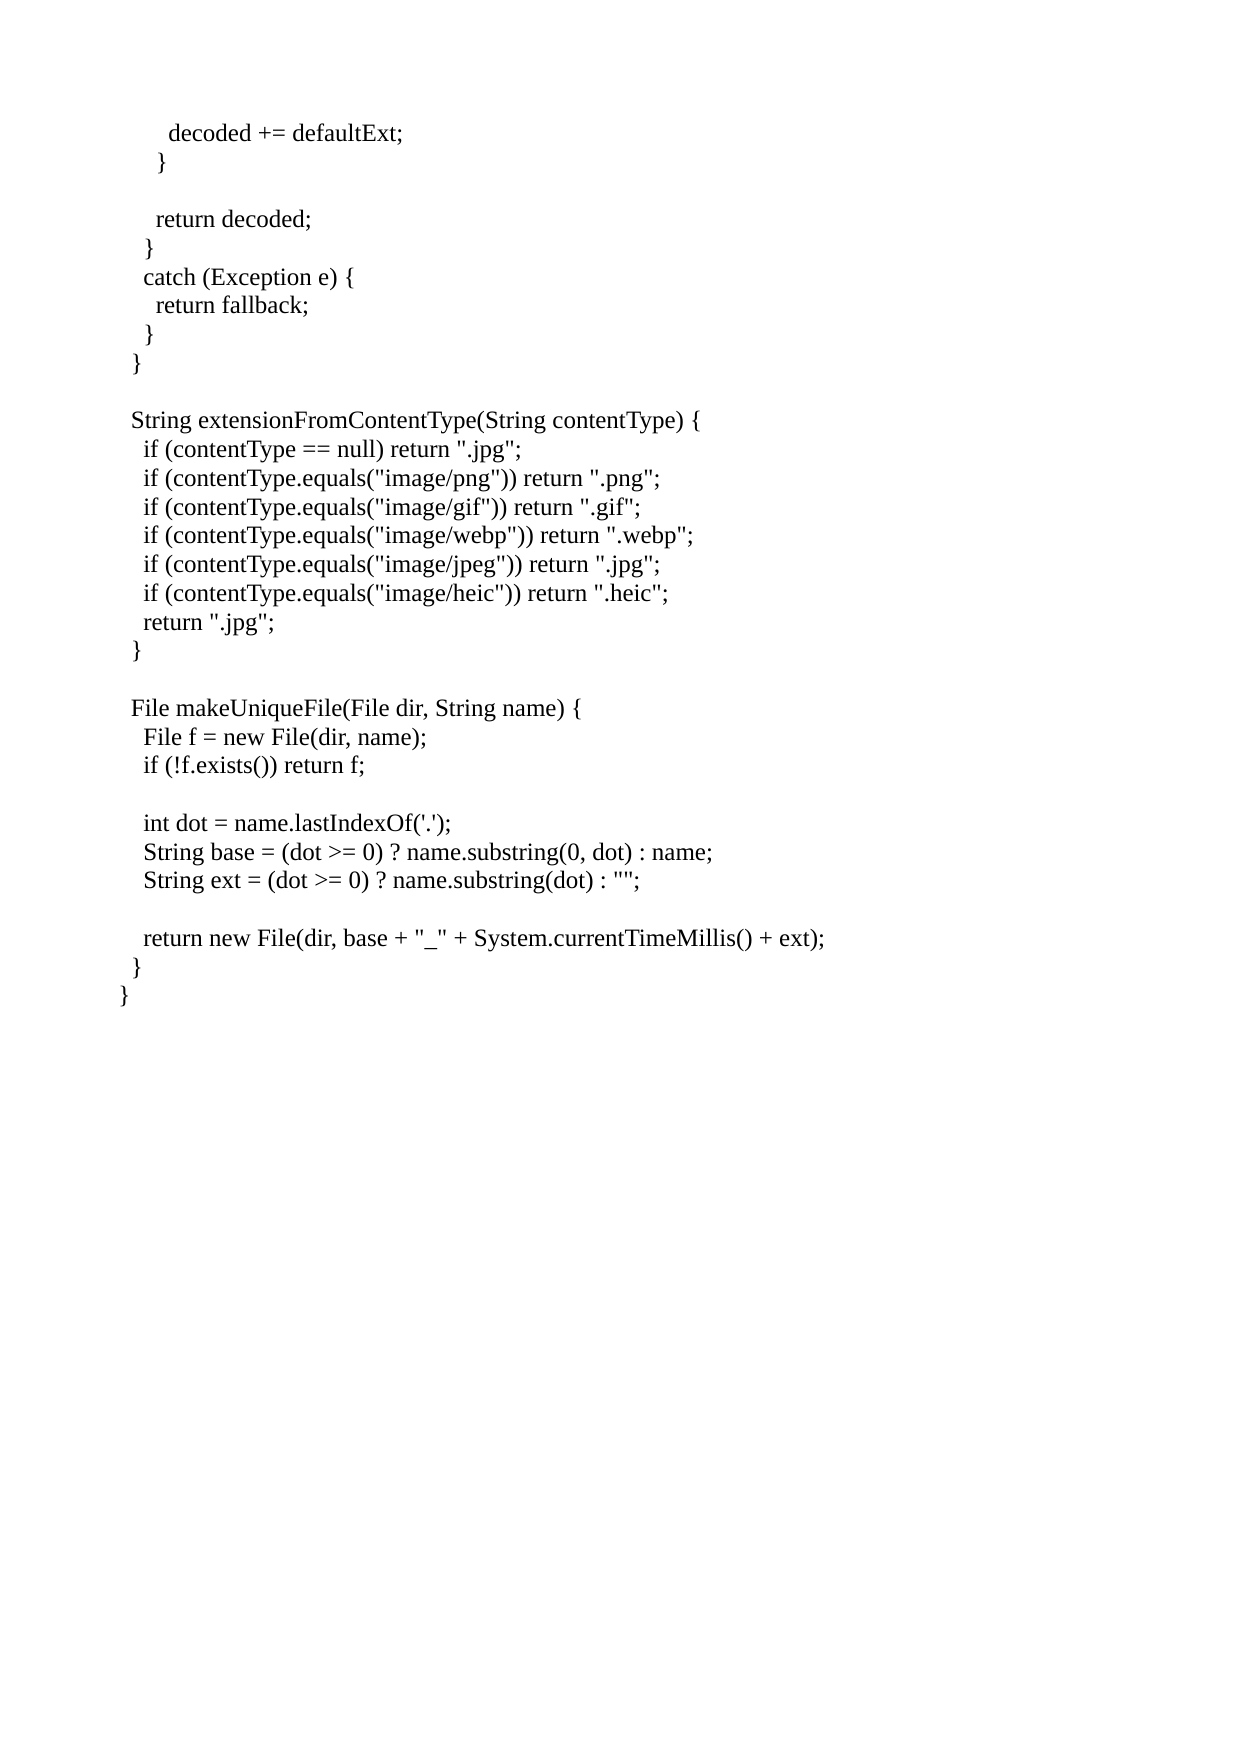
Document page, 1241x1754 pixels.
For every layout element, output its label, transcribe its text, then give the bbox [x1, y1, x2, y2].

text int dot = name.lastIndexOf('.'); [118, 808, 1122, 837]
text String base = (dot >= 0) ? name.substring(0, dot) : name; [118, 837, 1122, 866]
text } [118, 981, 1122, 1009]
text } [118, 952, 1122, 981]
text String extensionFromContentType(String contentType) { [118, 406, 1122, 434]
text } [118, 147, 1122, 176]
text if (contentType.equals("image/gif")) return ".gif"; [118, 492, 1122, 521]
text if (contentType.equals("image/heic")) return ".heic"; [118, 578, 1122, 607]
text if (contentType.equals("image/png")) return ".png"; [118, 463, 1122, 492]
text return ".jpg"; [118, 607, 1122, 636]
text return new File(dir, base + "_" + System.currentTimeMillis() + ext); [118, 923, 1122, 952]
text if (!f.exists()) return f; [118, 751, 1122, 779]
text String ext = (dot >= 0) ? name.substring(dot) : ""; [118, 866, 1122, 894]
text return fallback; [118, 291, 1122, 319]
text File f = new File(dir, name); [118, 722, 1122, 751]
text catch (Exception e) { [118, 262, 1122, 291]
text } [118, 233, 1122, 262]
text return decoded; [118, 204, 1122, 233]
text if (contentType.equals("image/webp")) return ".webp"; [118, 521, 1122, 549]
text if (contentType.equals("image/jpeg")) return ".jpg"; [118, 549, 1122, 578]
text } [118, 636, 1122, 664]
text decoded += defaultExt; [118, 118, 1122, 147]
text if (contentType == null) return ".jpg"; [118, 434, 1122, 463]
text File makeUniqueFile(File dir, String name) { [118, 693, 1122, 722]
text } [118, 348, 1122, 377]
text } [118, 319, 1122, 348]
